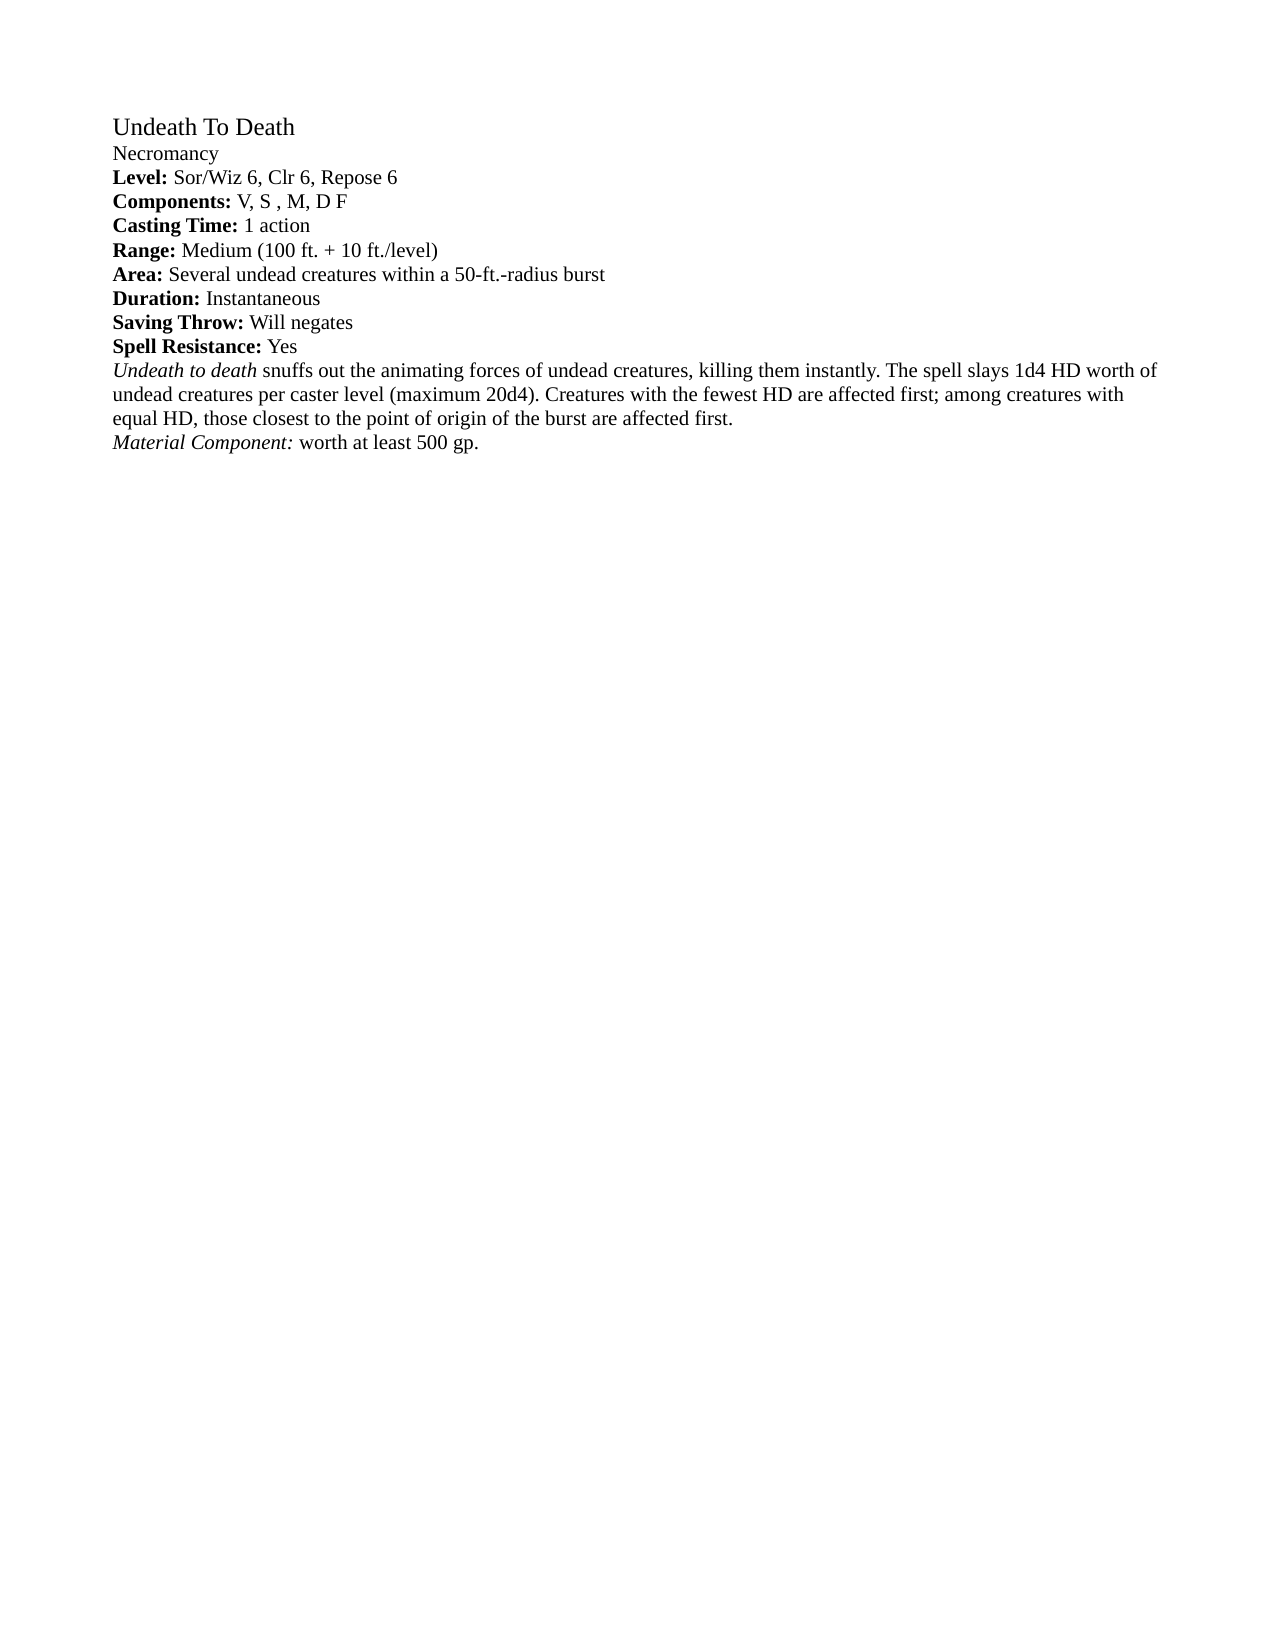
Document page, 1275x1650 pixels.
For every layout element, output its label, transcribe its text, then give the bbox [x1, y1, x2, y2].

text Range: Medium (100 ft. + 10 ft./level) [112, 237, 1162, 262]
text Saving Throw: Will negates [112, 310, 1162, 334]
text Level: Sor/Wiz 6, Clr 6, Repose 6 [112, 165, 1162, 189]
text Duration: Instantaneous [112, 286, 1162, 310]
text Material Component: worth at least 500 gp. [112, 430, 1162, 454]
text Spell Resistance: Yes [112, 334, 1162, 358]
text Components: V, S , M, D F [112, 189, 1162, 213]
subtitle Undeath To Death [112, 112, 1162, 141]
text Necromancy [112, 141, 1162, 165]
text Casting Time: 1 action [112, 213, 1162, 237]
text Undeath to death snuffs out the animating forces of undead creatures, killing them instantly. The spell slays 1d4 HD worth of undead creatures per caster level (maximum 20d4). Creatures with the fewest HD are affected first; among creatures with equal HD, those closest to the point of origin of the burst are affected first. [112, 358, 1162, 430]
text Area: Several undead creatures within a 50-ft.-radius burst [112, 262, 1162, 286]
